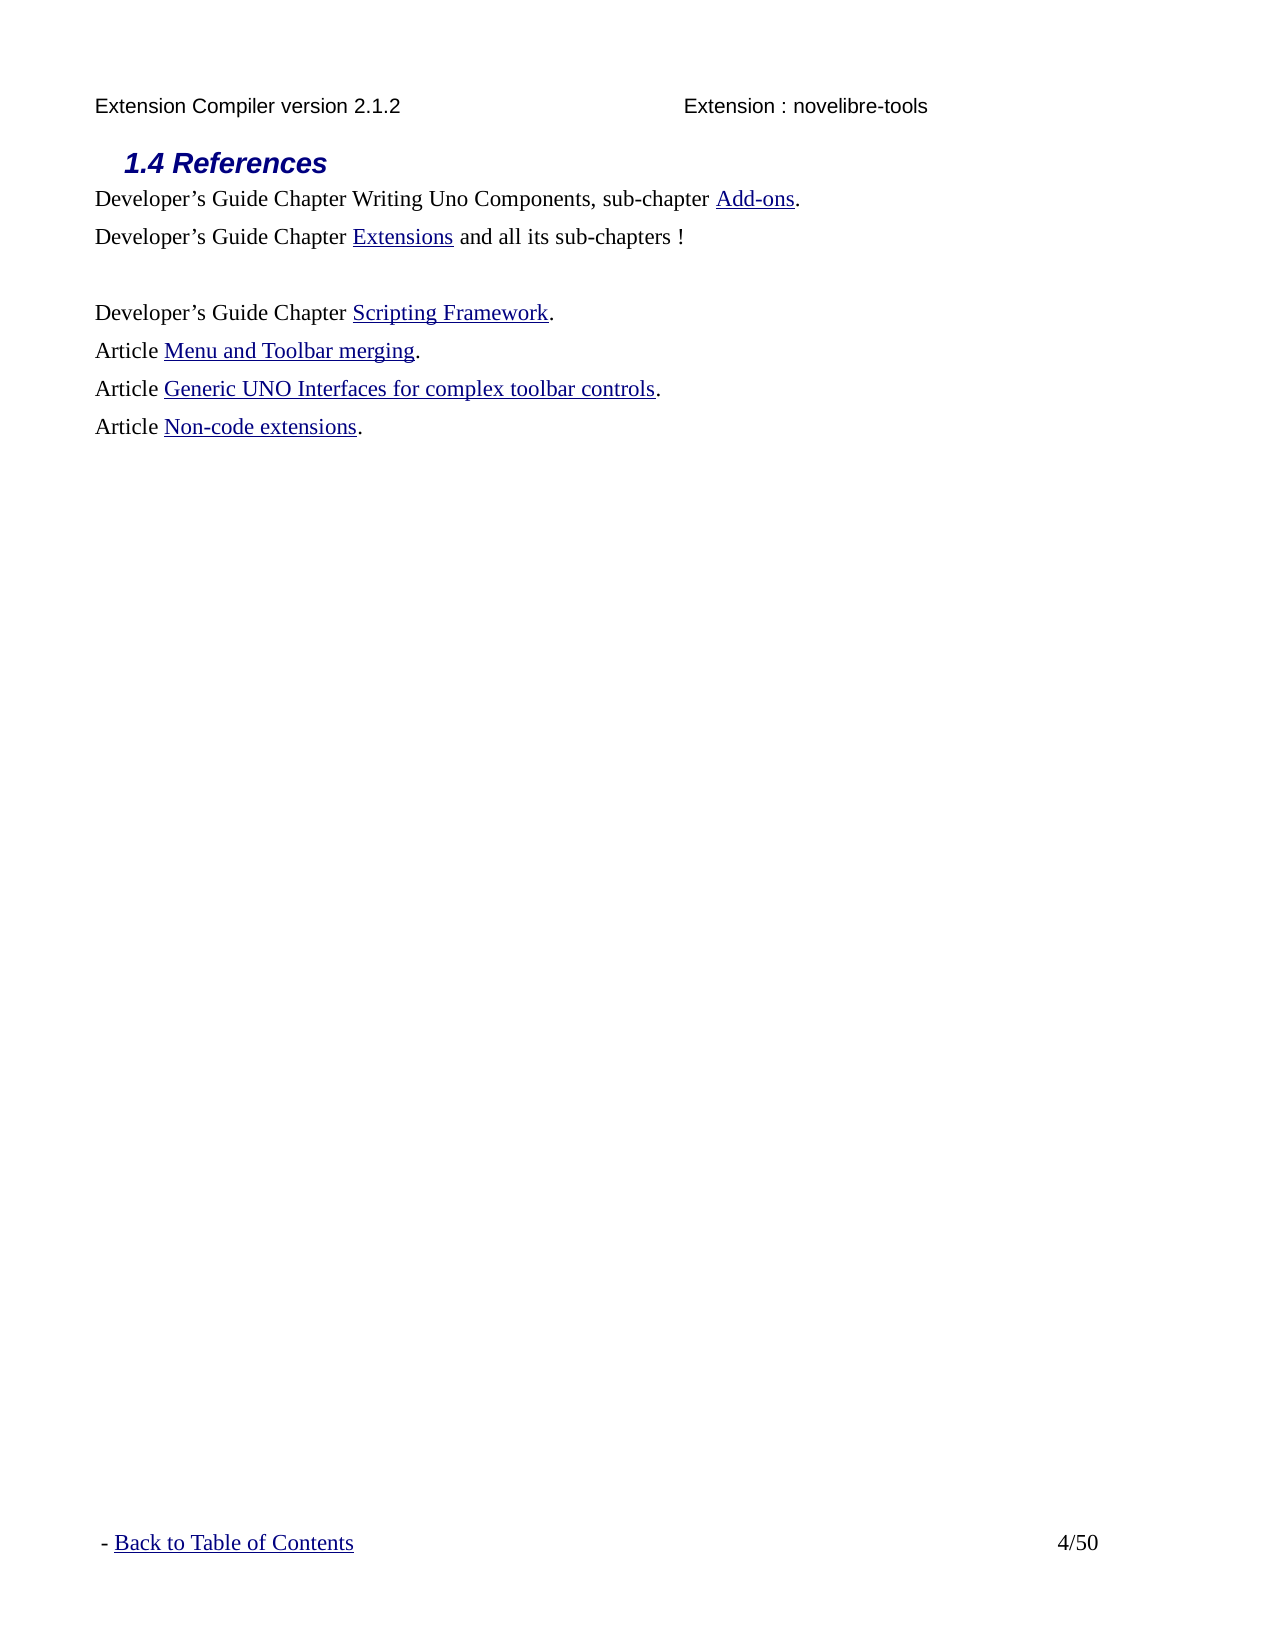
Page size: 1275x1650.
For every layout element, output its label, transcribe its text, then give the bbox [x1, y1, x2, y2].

text Developer’s Guide Chapter Scripting Framework. [94, 300, 1181, 326]
text Developer’s Guide Chapter Writing Uno Components, sub-chapter Add-ons. [94, 186, 1181, 211]
text Article Generic UNO Interfaces for complex toolbar controls. [94, 376, 1181, 402]
text Article Non-code extensions. [94, 414, 1181, 439]
text Article Menu and Toolbar merging. [94, 338, 1181, 363]
text Developer’s Guide Chapter Extensions and all its sub-chapters ! [94, 224, 1181, 249]
subtitle References [124, 147, 1181, 180]
